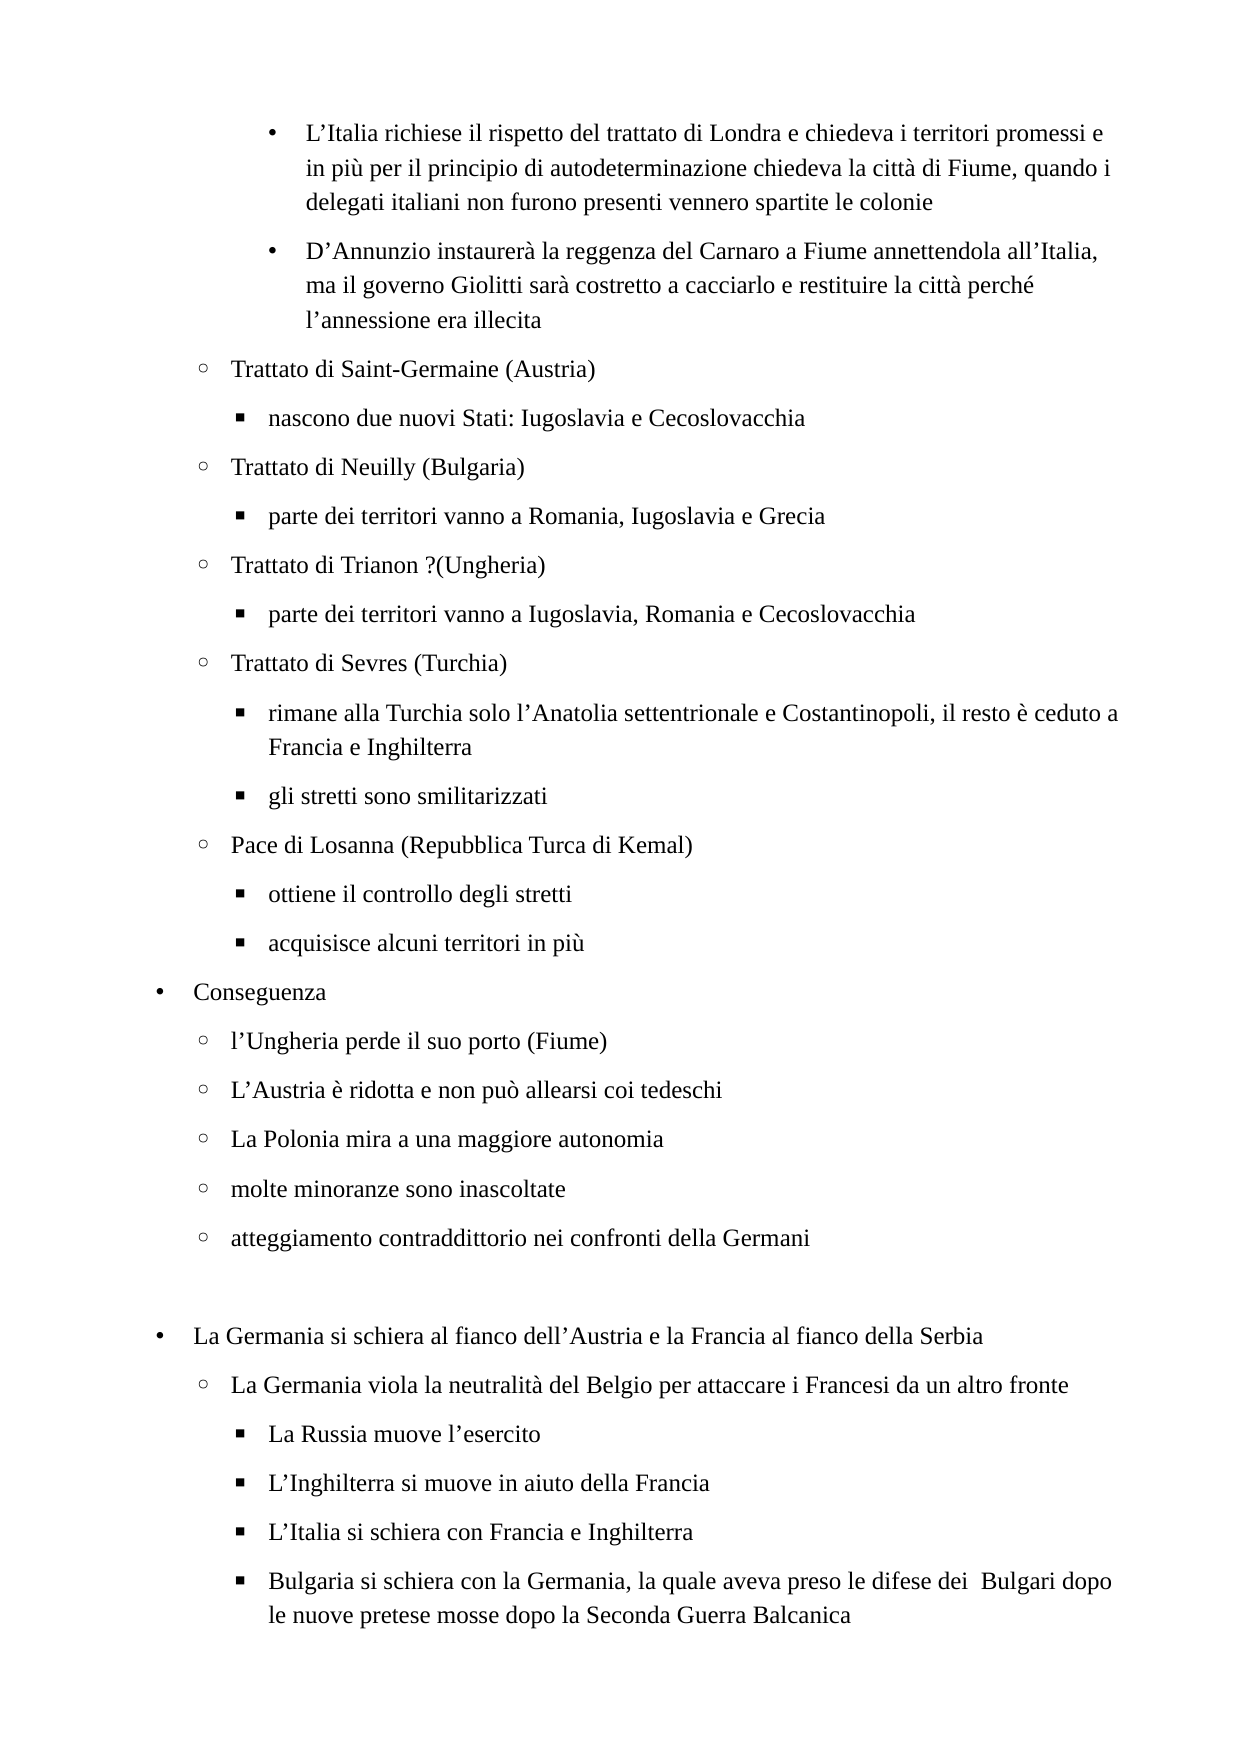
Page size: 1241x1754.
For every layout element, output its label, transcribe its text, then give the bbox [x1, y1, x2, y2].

list La Russia muove l’esercito [231, 1419, 1122, 1448]
list Trattato di Neuilly (Bulgaria) [193, 452, 1122, 481]
list atteggiamento contraddittorio nei confronti della Germani [193, 1223, 1122, 1251]
list L’Inghilterra si muove in aiuto della Francia [231, 1468, 1122, 1497]
list parte dei territori vanno a Romania, Iugoslavia e Grecia [231, 501, 1122, 530]
list L’Austria è ridotta e non può allearsi coi tedeschi [193, 1076, 1122, 1104]
list Bulgaria si schiera con la Germania, la quale aveva preso le difese dei Bulgari dopo le nuove pretese mosse dopo la Seconda Guerra Balcanica [231, 1566, 1122, 1629]
list ottiene il controllo degli stretti [231, 879, 1122, 908]
list acquisisce alcuni territori in più [231, 928, 1122, 957]
list L’Italia richiese il rispetto del trattato di Londra e chiedeva i territori promessi e in più per il principio di autodeterminazione chiedeva la città di Fiume, quando i delegati italiani non furono presenti vennero spartite le colonie [268, 118, 1122, 216]
list gli stretti sono smilitarizzati [231, 781, 1122, 810]
list Conseguenza [156, 977, 1122, 1006]
list l’Ungheria perde il suo porto (Fiume) [193, 1026, 1122, 1055]
list La Germania viola la neutralità del Belgio per attaccare i Francesi da un altro fronte [193, 1370, 1122, 1399]
list L’Italia si schiera con Francia e Inghilterra [231, 1517, 1122, 1546]
list La Germania si schiera al fianco dell’Austria e la Francia al fianco della Serbia [156, 1321, 1122, 1349]
list parte dei territori vanno a Iugoslavia, Romania e Cecoslovacchia [231, 599, 1122, 628]
list D’Annunzio instaurerà la reggenza del Carnaro a Fiume annettendola all’Italia, ma il governo Giolitti sarà costretto a cacciarlo e restituire la città perché l’annessione era illecita [268, 236, 1122, 334]
list rimane alla Turchia solo l’Anatolia settentrionale e Costantinopoli, il resto è ceduto a Francia e Inghilterra [231, 698, 1122, 761]
list La Polonia mira a una maggiore autonomia [193, 1124, 1122, 1153]
list Pace di Losanna (Repubblica Turca di Kemal) [193, 830, 1122, 859]
list nascono due nuovi Stati: Iugoslavia e Cecoslovacchia [231, 403, 1122, 432]
list Trattato di Saint-Germaine (Austria) [193, 354, 1122, 383]
list molte minoranze sono inascoltate [193, 1174, 1122, 1202]
list Trattato di Sevres (Turchia) [193, 648, 1122, 677]
list Trattato di Trianon ?(Ungheria) [193, 550, 1122, 579]
